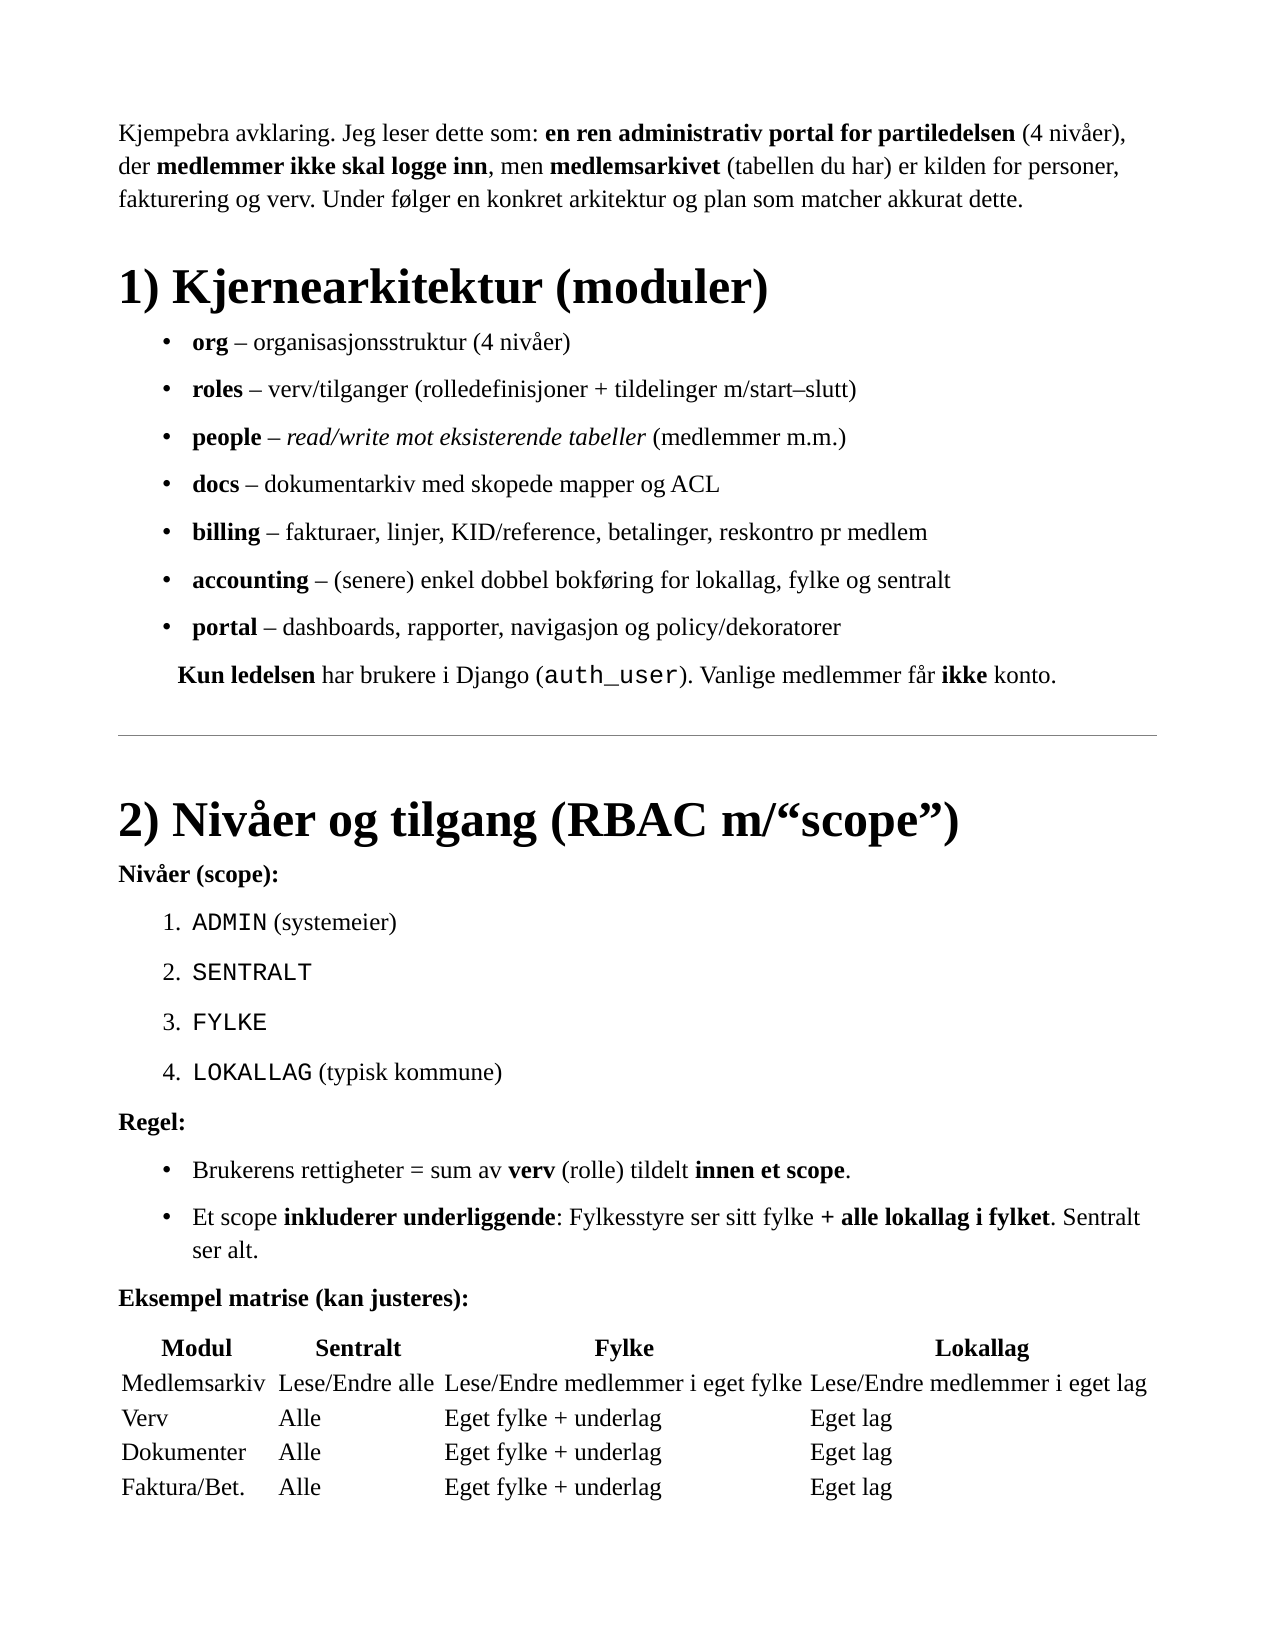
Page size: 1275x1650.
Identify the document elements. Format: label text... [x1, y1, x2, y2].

table_cell Eget lag [807, 1400, 1157, 1434]
text Nivåer (scope): [118, 859, 1157, 888]
list Brukerens rettigheter = sum av verv (rolle) tildelt innen et scope. [162, 1155, 1157, 1183]
list org – organisasjonsstruktur (4 nivåer) [162, 327, 1157, 356]
text Kjempebra avklaring. Jeg leser dette som: en ren administrativ portal for partiledelsen (4 nivåer), der medlemmer ikke skal logge inn, men medlemsarkivet (tabellen du har) er kilden for personer, fakturering og verv. Under følger en konkret arkitektur og plan som matcher akkurat dette. [118, 118, 1157, 213]
list FYLKE [162, 1007, 1157, 1038]
list Et scope inkluderer underliggende: Fylkesstyre ser sitt fylke + alle lokallag i fylket. Sentralt ser alt. [162, 1202, 1157, 1264]
list ADMIN (systemeier) [162, 907, 1157, 938]
table_cell Verv [118, 1400, 275, 1434]
table_cell Eget fylke + underlag [441, 1400, 807, 1434]
table_header Lokallag [807, 1331, 1157, 1365]
list LOKALLAG (typisk kommune) [162, 1057, 1157, 1088]
table_header Modul [118, 1331, 275, 1365]
table_cell Eget fylke + underlag [441, 1469, 807, 1503]
table_cell Eget fylke + underlag [441, 1434, 807, 1469]
table_cell Eget lag [807, 1434, 1157, 1469]
list SENTRALT [162, 957, 1157, 988]
list portal – dashboards, rapporter, navigasjon og policy/dekoratorer [162, 612, 1157, 641]
table_cell Eget lag [807, 1469, 1157, 1503]
list people – read/write mot eksisterende tabeller (medlemmer m.m.) [162, 422, 1157, 451]
table_header Sentralt [275, 1331, 441, 1365]
list billing – fakturaer, linjer, KID/reference, betalinger, reskontro pr medlem [162, 517, 1157, 546]
list roles – verv/tilganger (rolledefinisjoner + tildelinger m/start–slutt) [162, 374, 1157, 403]
list accounting – (senere) enkel dobbel bokføring for lokallag, fylke og sentralt [162, 565, 1157, 593]
table_cell Medlemsarkiv [118, 1365, 275, 1400]
subtitle 2) Nivåer og tilgang (RBAC m/“scope”) [118, 789, 1157, 847]
table_cell Alle [275, 1469, 441, 1503]
table_cell Lese/Endre medlemmer i eget fylke [441, 1365, 807, 1400]
table_cell Lese/Endre alle [275, 1365, 441, 1400]
table_cell Lese/Endre medlemmer i eget lag [807, 1365, 1157, 1400]
table_cell Alle [275, 1434, 441, 1469]
text Kun ledelsen har brukere i Django (auth_user). Vanlige medlemmer får ikke konto. [177, 660, 1098, 691]
table_cell Alle [275, 1400, 441, 1434]
table_cell Faktura/Bet. [118, 1469, 275, 1503]
table_cell Dokumenter [118, 1434, 275, 1469]
table_header Fylke [441, 1331, 807, 1365]
list docs – dokumentarkiv med skopede mapper og ACL [162, 469, 1157, 498]
text Regel: [118, 1107, 1157, 1136]
subtitle 1) Kjernearkitektur (moduler) [118, 257, 1157, 314]
text Eksempel matrise (kan justeres): [118, 1283, 1157, 1312]
